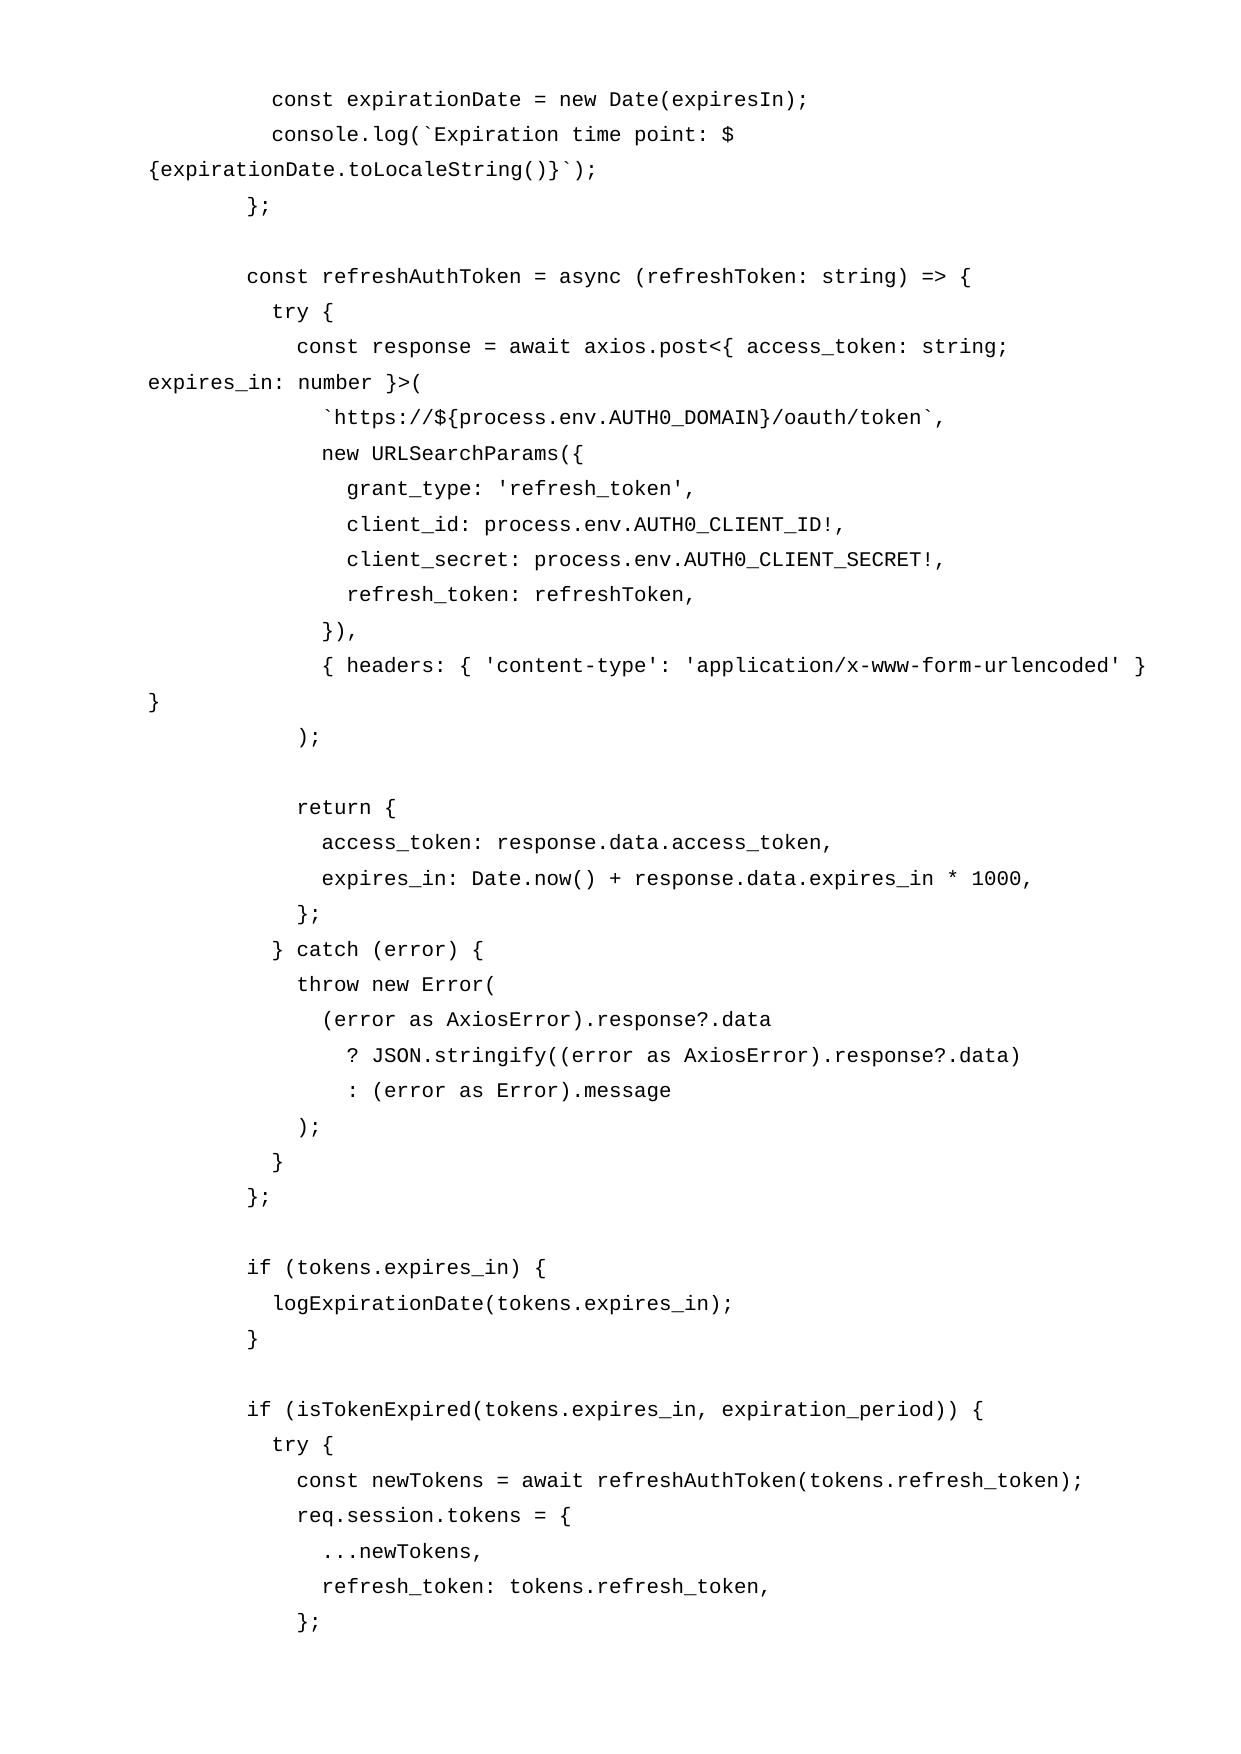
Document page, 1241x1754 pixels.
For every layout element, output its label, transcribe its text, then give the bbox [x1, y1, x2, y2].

text ? JSON.stringify((error as AxiosError).response?.data) [148, 1045, 1152, 1068]
text try { [148, 1434, 1152, 1458]
text expires_in: Date.now() + response.data.expires_in * 1000, [148, 868, 1152, 891]
text } [148, 1151, 1152, 1175]
text }), [148, 620, 1152, 643]
text console.log(`Expiration time point: ${expirationDate.toLocaleString()}`); [148, 124, 1152, 183]
text client_secret: process.env.AUTH0_CLIENT_SECRET!, [148, 549, 1152, 573]
text `https://${process.env.AUTH0_DOMAIN}/oauth/token`, [148, 407, 1152, 431]
text }; [148, 195, 1152, 218]
text }; [148, 903, 1152, 927]
text const expirationDate = new Date(expiresIn); [148, 88, 1152, 112]
text }; [148, 1611, 1152, 1635]
text }; [148, 1186, 1152, 1210]
text if (isTokenExpired(tokens.expires_in, expiration_period)) { [148, 1399, 1152, 1423]
text (error as AxiosError).response?.data [148, 1009, 1152, 1033]
text } [148, 1328, 1152, 1352]
text { headers: { 'content-type': 'application/x-www-form-urlencoded' } } [148, 655, 1152, 714]
text logExpirationDate(tokens.expires_in); [148, 1293, 1152, 1316]
text const newTokens = await refreshAuthToken(tokens.refresh_token); [148, 1470, 1152, 1493]
text ); [148, 1116, 1152, 1139]
text access_token: response.data.access_token, [148, 832, 1152, 856]
text return { [148, 797, 1152, 821]
text grant_type: 'refresh_token', [148, 478, 1152, 502]
text } catch (error) { [148, 938, 1152, 962]
text client_id: process.env.AUTH0_CLIENT_ID!, [148, 513, 1152, 537]
text try { [148, 301, 1152, 325]
text ...newTokens, [148, 1541, 1152, 1564]
text const response = await axios.post<{ access_token: string; expires_in: number }>( [148, 336, 1152, 396]
text if (tokens.expires_in) { [148, 1257, 1152, 1281]
text new URLSearchParams({ [148, 443, 1152, 466]
text refresh_token: refreshToken, [148, 584, 1152, 608]
text throw new Error( [148, 974, 1152, 998]
text : (error as Error).message [148, 1080, 1152, 1104]
text const refreshAuthToken = async (refreshToken: string) => { [148, 266, 1152, 289]
text refresh_token: tokens.refresh_token, [148, 1576, 1152, 1600]
text req.session.tokens = { [148, 1505, 1152, 1529]
text ); [148, 726, 1152, 750]
